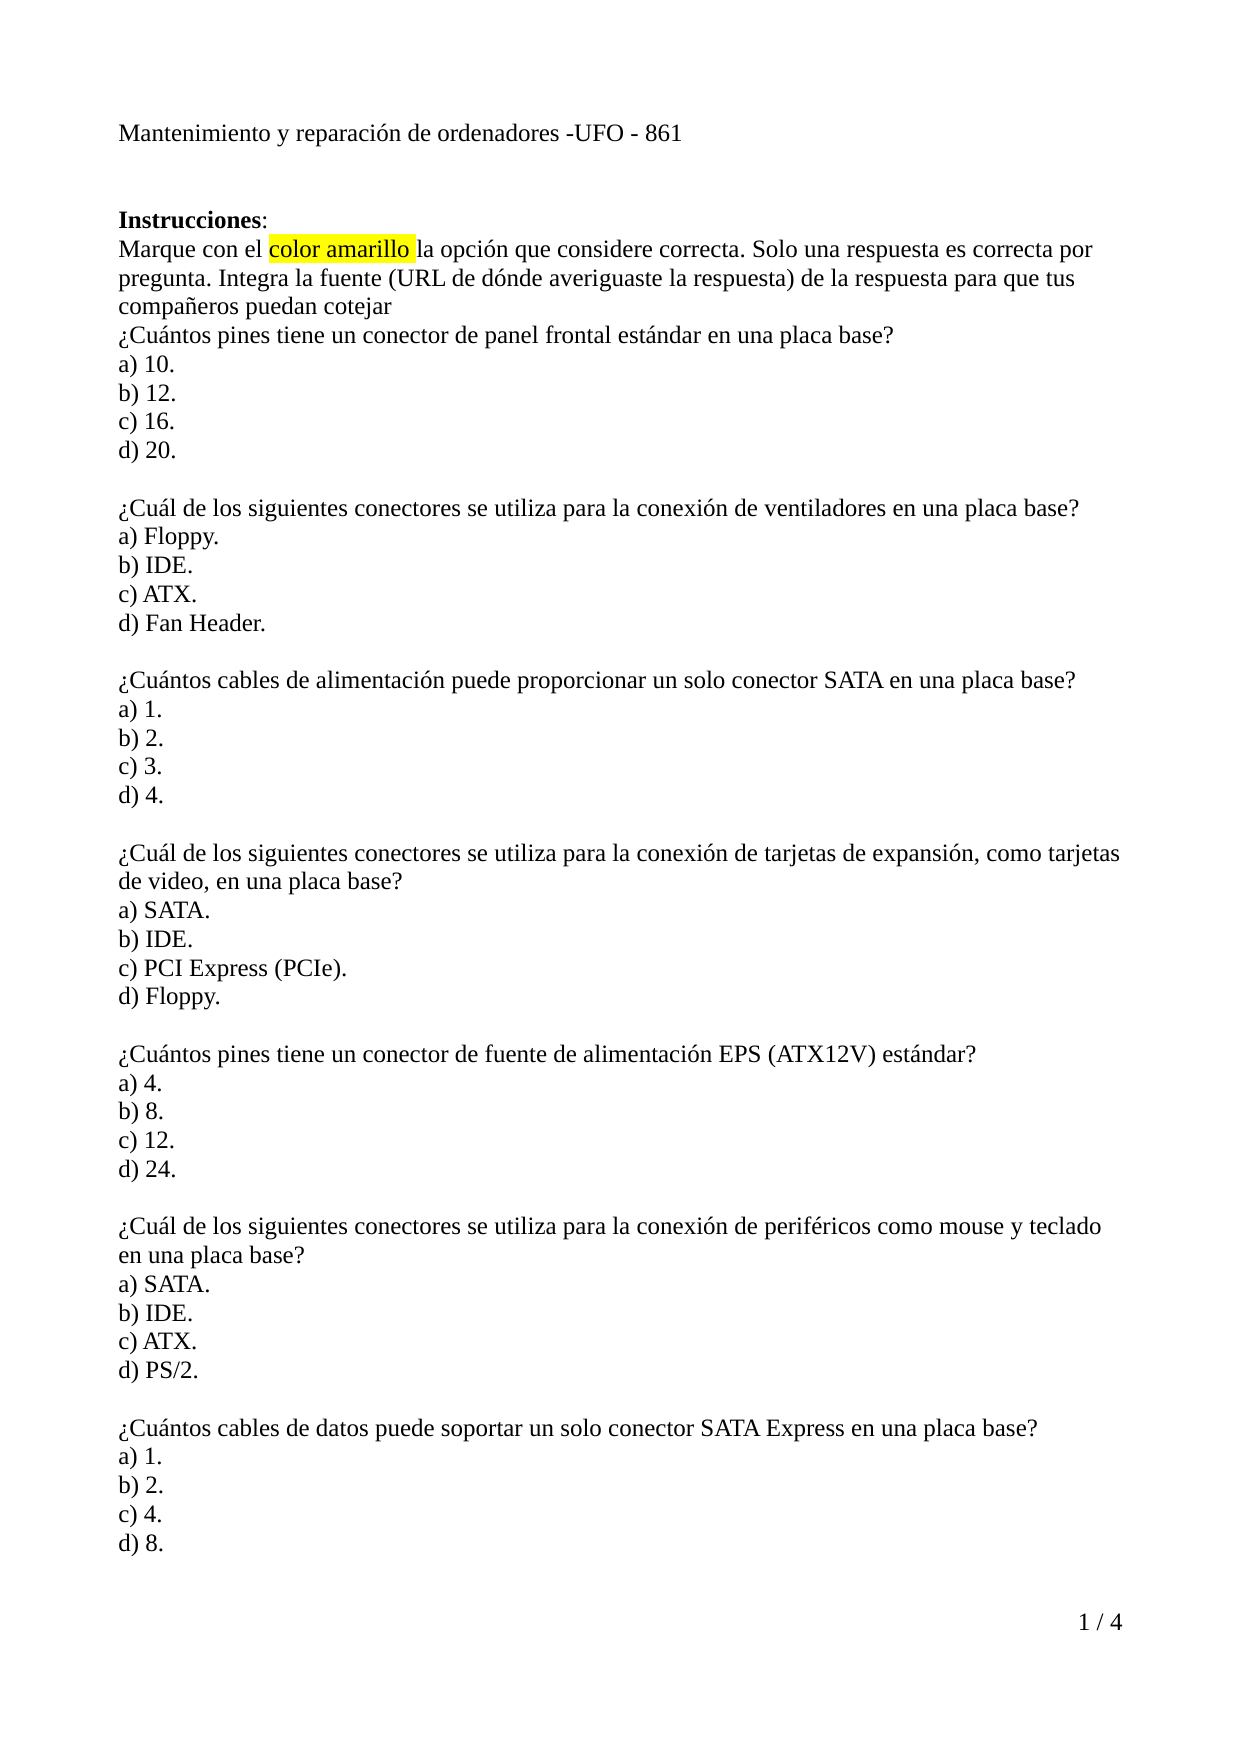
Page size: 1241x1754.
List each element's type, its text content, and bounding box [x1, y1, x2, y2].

text c) 4. [118, 1499, 1122, 1528]
text d) Fan Header. [118, 608, 1122, 636]
text c) 12. [118, 1125, 1122, 1154]
text ¿Cuántos pines tiene un conector de panel frontal estándar en una placa base? [118, 320, 1122, 349]
text c) 3. [118, 751, 1122, 780]
text a) SATA. [118, 1269, 1122, 1298]
text c) PCI Express (PCIe). [118, 953, 1122, 981]
text ¿Cuántos cables de alimentación puede proporcionar un solo conector SATA en una placa base? [118, 665, 1122, 694]
text d) 8. [118, 1528, 1122, 1556]
text d) Floppy. [118, 981, 1122, 1010]
text b) 2. [118, 1470, 1122, 1499]
text ¿Cuántos pines tiene un conector de fuente de alimentación EPS (ATX12V) estándar? [118, 1039, 1122, 1068]
text a) 1. [118, 694, 1122, 723]
text ¿Cuál de los siguientes conectores se utiliza para la conexión de tarjetas de expansión, como tarjetas de video, en una placa base? [118, 838, 1122, 895]
text a) 4. [118, 1068, 1122, 1096]
text d) 4. [118, 780, 1122, 809]
text b) IDE. [118, 550, 1122, 579]
text c) ATX. [118, 579, 1122, 608]
text a) 10. [118, 349, 1122, 378]
text ¿Cuántos cables de datos puede soportar un solo conector SATA Express en una placa base? [118, 1413, 1122, 1441]
text a) SATA. [118, 895, 1122, 924]
text d) 24. [118, 1154, 1122, 1183]
text b) 2. [118, 723, 1122, 751]
text Marque con el color amarillo la opción que considere correcta. Solo una respuesta es correcta por pregunta. Integra la fuente (URL de dónde averiguaste la respuesta) de la respuesta para que tus compañeros puedan cotejar [118, 234, 1122, 320]
text a) 1. [118, 1441, 1122, 1470]
text Instrucciones: [118, 205, 1122, 234]
text b) 8. [118, 1096, 1122, 1125]
text ¿Cuál de los siguientes conectores se utiliza para la conexión de periféricos como mouse y teclado en una placa base? [118, 1211, 1122, 1269]
text c) ATX. [118, 1326, 1122, 1355]
text b) IDE. [118, 1298, 1122, 1326]
text d) PS/2. [118, 1355, 1122, 1384]
text c) 16. [118, 406, 1122, 435]
text ¿Cuál de los siguientes conectores se utiliza para la conexión de ventiladores en una placa base? [118, 493, 1122, 521]
text b) 12. [118, 378, 1122, 406]
text b) IDE. [118, 924, 1122, 953]
text d) 20. [118, 435, 1122, 464]
text a) Floppy. [118, 521, 1122, 550]
